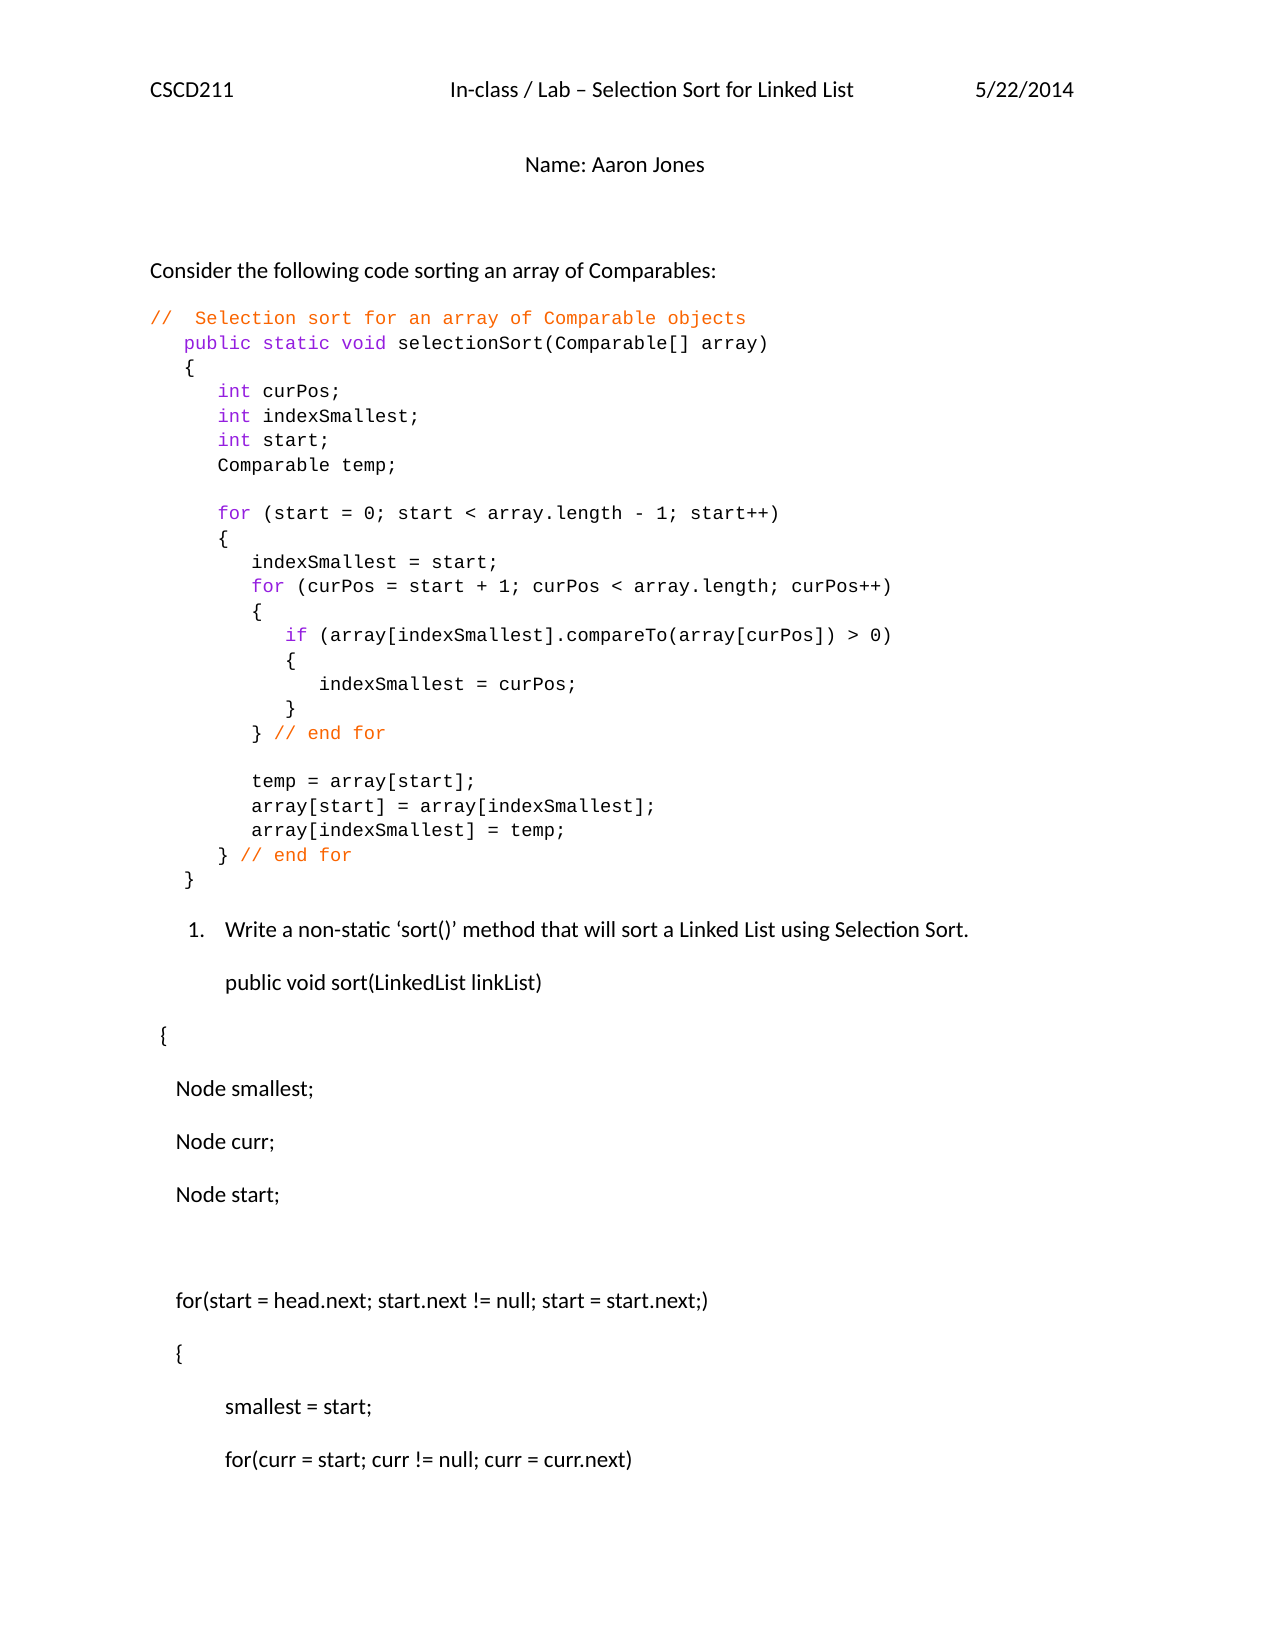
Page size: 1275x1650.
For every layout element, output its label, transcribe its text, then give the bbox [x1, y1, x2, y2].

text Name: Aaron Jones [150, 150, 1125, 178]
text Node curr; [150, 1127, 1125, 1155]
text public void sort(LinkedList linkList) [150, 968, 1125, 996]
text { [150, 1339, 1125, 1367]
text Node start; [150, 1180, 1125, 1208]
text for(start = head.next; start.next != null; start = start.next;) [150, 1286, 1125, 1314]
text { [150, 1021, 1125, 1049]
text Consider the following code sorting an array of Comparables: [150, 256, 1125, 284]
text // Selection sort for an array of Comparable objects public static void selectionSort(Comparable[] array) { int curPos; int indexSmallest; int start; Comparable temp; for (start = 0; start < array.length - 1; start++) { indexSmallest = start; for (curPos = start + 1; curPos < array.length; curPos++) { if (array[indexSmallest].compareTo(array[curPos]) > 0) { indexSmallest = curPos; } } // end for temp = array[start]; array[start] = array[indexSmallest]; array[indexSmallest] = temp; } // end for } [150, 309, 1125, 891]
text for(curr = start; curr != null; curr = curr.next) [150, 1445, 1125, 1473]
list Write a non-static ‘sort()’ method that will sort a Linked List using Selection Sort. [187, 915, 1125, 943]
text smallest = start; [150, 1392, 1125, 1420]
text Node smallest; [150, 1074, 1125, 1102]
